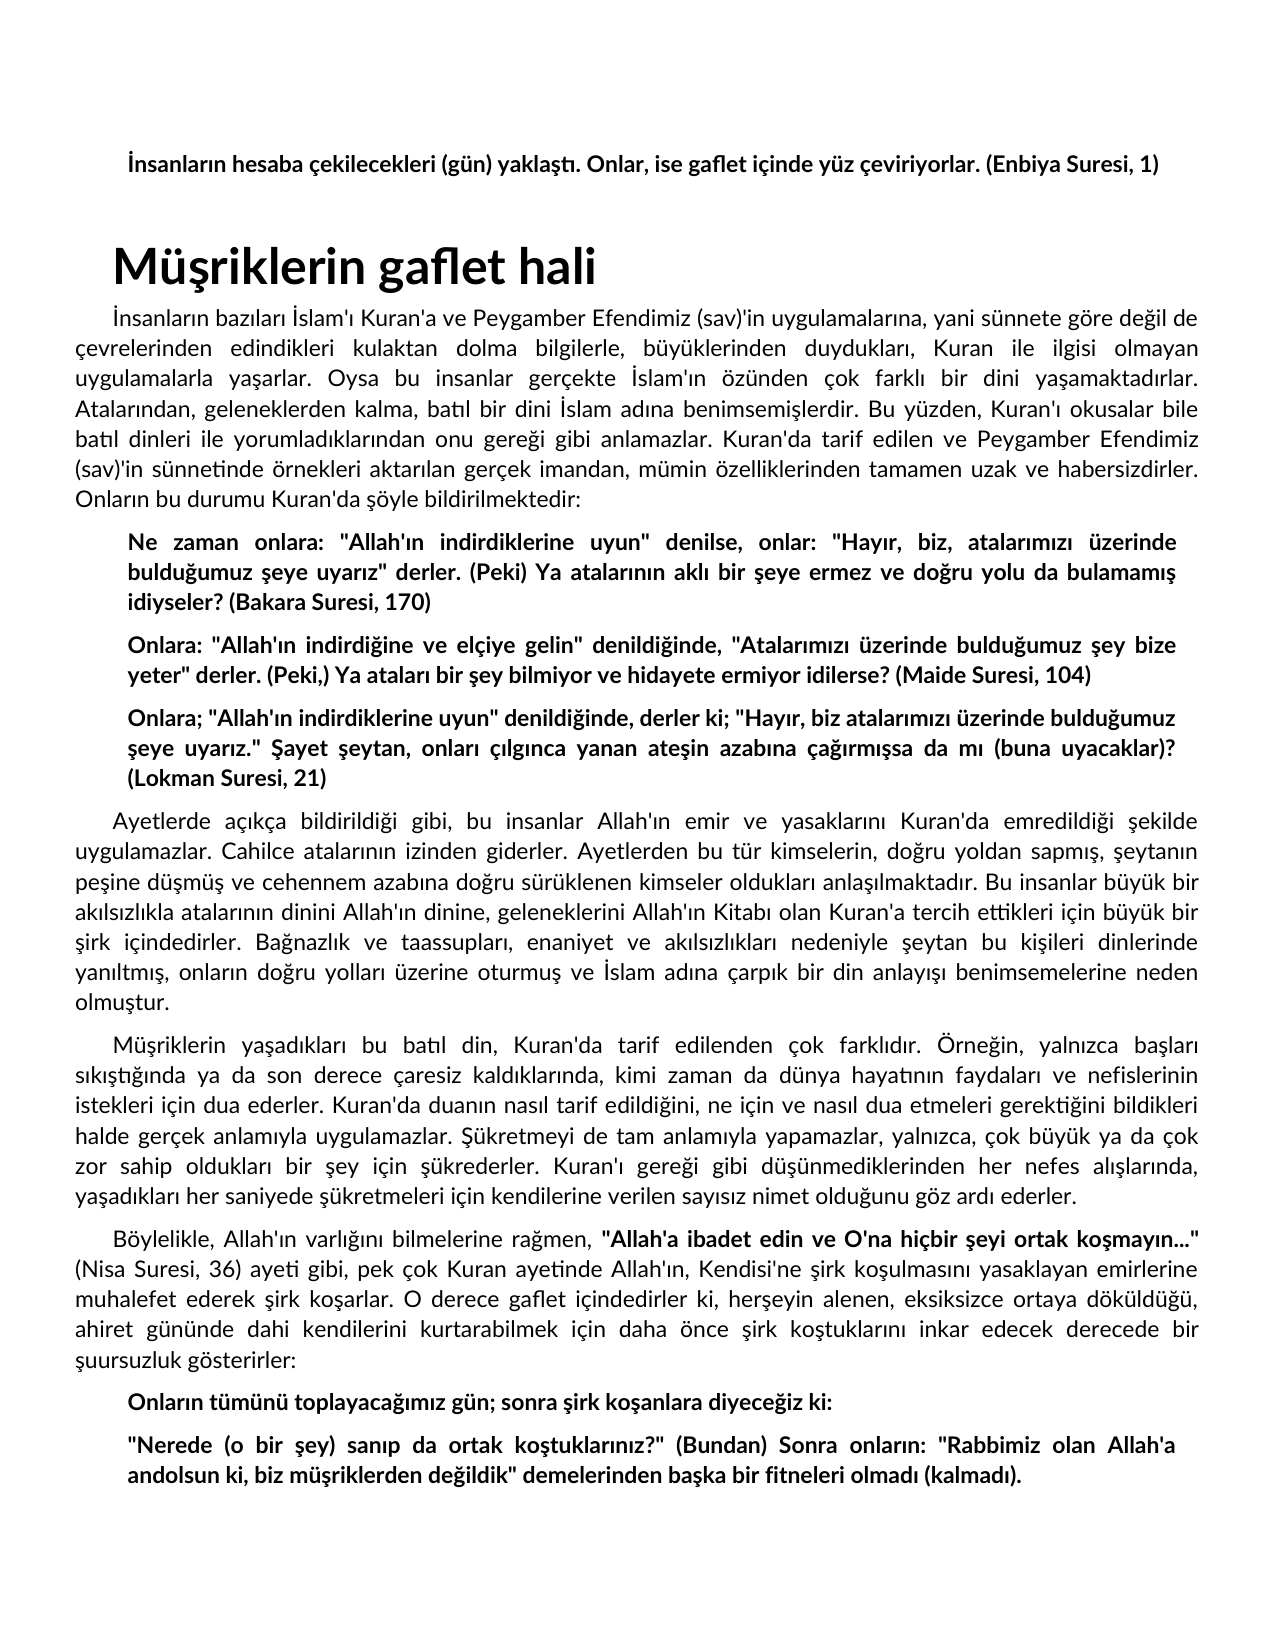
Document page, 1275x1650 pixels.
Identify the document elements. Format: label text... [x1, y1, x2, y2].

text Müşriklerin yaşadıkları bu batıl din, Kuran'da tarif edilenden çok farklıdır. Örneğin, yalnızca başları sıkıştığında ya da son derece çaresiz kaldıklarında, kimi zaman da dünya hayatının faydaları ve nefislerinin istekleri için dua ederler. Kuran'da duanın nasıl tarif edildiğini, ne için ve nasıl dua etmeleri gerektiğini bildikleri halde gerçek anlamıyla uygulamazlar. Şükretmeyi de tam anlamıyla yapamazlar, yalnızca, çok büyük ya da çok zor sahip oldukları bir şey için şükrederler. Kuran'ı gereği gibi düşünmediklerinden her nefes alışlarında, yaşadıkları her saniyede şükretmeleri için kendilerine verilen sayısız nimet olduğunu göz ardı ederler. [75, 1031, 1200, 1209]
text İnsanların bazıları İslam'ı Kuran'a ve Peygamber Efendimiz (sav)'in uygulamalarına, yani sünnete göre değil de çevrelerinden edindikleri kulaktan dolma bilgilerle, büyüklerinden duydukları, Kuran ile ilgisi olmayan uygulamalarla yaşarlar. Oysa bu insanlar gerçekte İslam'ın özünden çok farklı bir dini yaşamaktadırlar. Atalarından, geleneklerden kalma, batıl bir dini İslam adına benimsemişlerdir. Bu yüzden, Kuran'ı okusalar bile batıl dinleri ile yorumladıklarından onu gereği gibi anlamazlar. Kuran'da tarif edilen ve Peygamber Efendimiz (sav)'in sünnetinde örnekleri aktarılan gerçek imandan, mümin özelliklerinden tamamen uzak ve habersizdirler. Onların bu durumu Kuran'da şöyle bildirilmektedir: [75, 304, 1200, 512]
text Onlara: "Allah'ın indirdiğine ve elçiye gelin" denildiğinde, "Atalarımızı üzerinde bulduğumuz şey bize yeter" derler. (Peki,) Ya ataları bir şey bilmiyor ve hidayete ermiyor idilerse? (Maide Suresi, 104) [127, 631, 1177, 688]
text İnsanların hesaba çekilecekleri (gün) yaklaştı. Onlar, ise gaflet içinde yüz çeviriyorlar. (Enbiya Suresi, 1) [127, 150, 1177, 177]
text Ayetlerde açıkça bildirildiği gibi, bu insanlar Allah'ın emir ve yasaklarını Kuran'da emredildiği şekilde uygulamazlar. Cahilce atalarının izinden giderler. Ayetlerden bu tür kimselerin, doğru yoldan sapmış, şeytanın peşine düşmüş ve cehennem azabına doğru sürüklenen kimseler oldukları anlaşılmaktadır. Bu insanlar büyük bir akılsızlıkla atalarının dinini Allah'ın dinine, geleneklerini Allah'ın Kitabı olan Kuran'a tercih ettikleri için büyük bir şirk içindedirler. Bağnazlık ve taassupları, enaniyet ve akılsızlıkları nedeniyle şeytan bu kişileri dinlerinde yanıltmış, onların doğru yolları üzerine oturmuş ve İslam adına çarpık bir din anlayışı benimsemelerine neden olmuştur. [75, 807, 1200, 1016]
text Ne zaman onlara: "Allah'ın indirdiklerine uyun" denilse, onlar: "Hayır, biz, atalarımızı üzerinde bulduğumuz şeye uyarız" derler. (Peki) Ya atalarının aklı bir şeye ermez ve doğru yolu da bulamamış idiyseler? (Bakara Suresi, 170) [127, 528, 1177, 616]
text "Nerede (o bir şey) sanıp da ortak koştuklarınız?" (Bundan) Sonra onların: "Rabbimiz olan Allah'a andolsun ki, biz müşriklerden değildik" demelerinden başka bir fitneleri olmadı (kalmadı). [127, 1431, 1177, 1488]
text Onların tümünü toplayacağımız gün; sonra şirk koşanlara diyeceğiz ki: [127, 1388, 1177, 1416]
text Böylelikle, Allah'ın varlığını bilmelerine rağmen, "Allah'a ibadet edin ve O'na hiçbir şeyi ortak koşmayın..." (Nisa Suresi, 36) ayeti gibi, pek çok Kuran ayetinde Allah'ın, Kendisi'ne şirk koşulmasını yasaklayan emirlerine muhalefet ederek şirk koşarlar. O derece gaflet içindedirler ki, herşeyin alenen, eksiksizce ortaya döküldüğü, ahiret gününde dahi kendilerini kurtarabilmek için daha önce şirk koştuklarını inkar edecek derecede bir şuursuzluk gösterirler: [75, 1224, 1200, 1373]
subtitle Müşriklerin gaflet hali [112, 235, 1200, 295]
text Onlara; "Allah'ın indirdiklerine uyun" denildiğinde, derler ki; "Hayır, biz atalarımızı üzerinde bulduğumuz şeye uyarız." Şayet şeytan, onları çılgınca yanan ateşin azabına çağırmışsa da mı (buna uyacaklar)? (Lokman Suresi, 21) [127, 704, 1177, 792]
